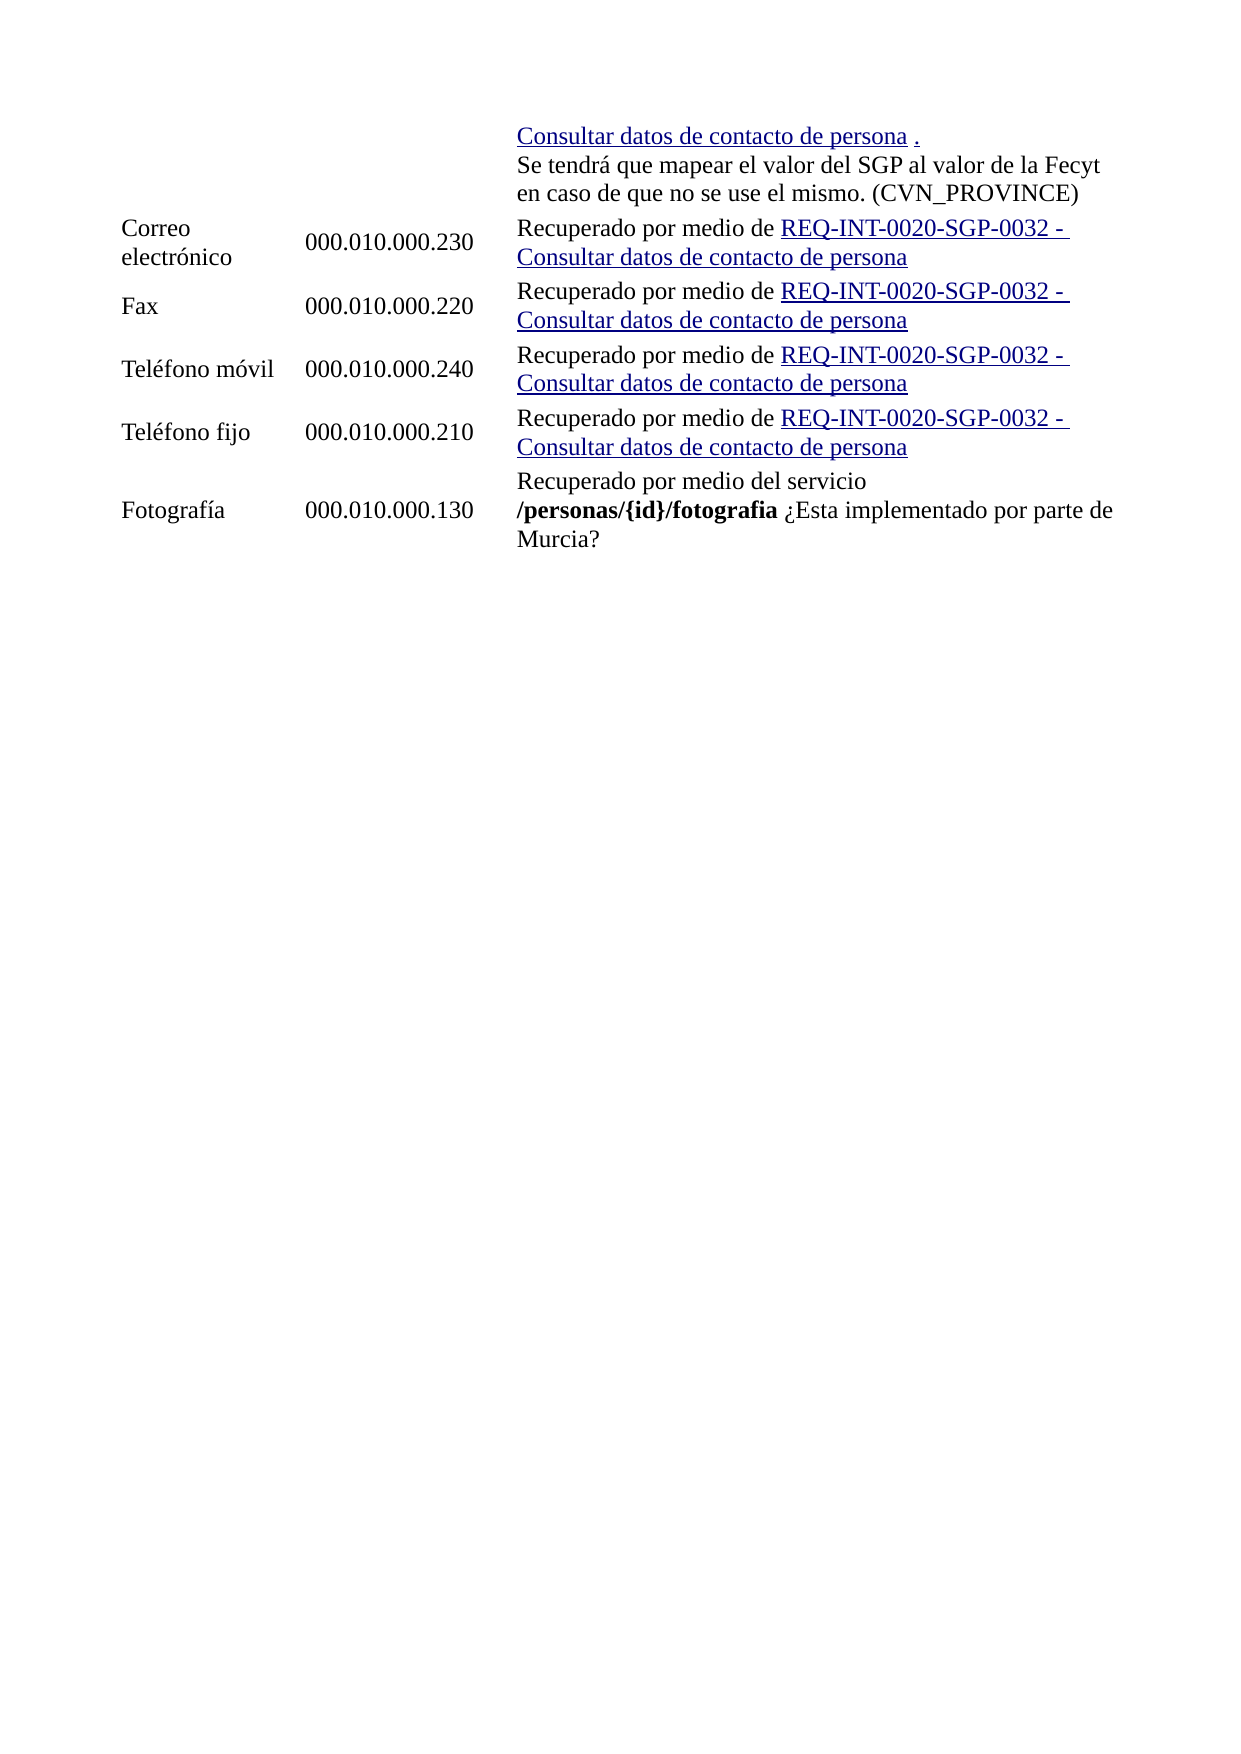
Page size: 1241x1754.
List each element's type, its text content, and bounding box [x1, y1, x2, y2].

table_cell Fotografía [118, 464, 302, 556]
table_cell Teléfono móvil [118, 337, 302, 400]
table_cell 000.010.000.230 [302, 210, 514, 273]
table_cell Recuperado por medio de REQ-INT-0020-SGP-0032 - Consultar datos de contacto de persona [514, 337, 1122, 400]
table_cell 000.010.000.210 [302, 400, 514, 463]
table_cell 000.010.000.220 [302, 274, 514, 337]
table_cell Recuperado por medio de REQ-INT-0020-SGP-0032 - Consultar datos de contacto de persona [514, 274, 1122, 337]
table_cell Teléfono fijo [118, 400, 302, 463]
table_cell Recuperado por medio del servicio /personas/{id}/fotografia ¿Esta implementado por parte de Murcia? [514, 464, 1122, 556]
table_cell Recuperado por medio de REQ-INT-0020-SGP-0032 - Consultar datos de contacto de persona [514, 400, 1122, 463]
table_cell Recuperado por medio de REQ-INT-0020-SGP-0032 - Consultar datos de contacto de persona [514, 210, 1122, 273]
table_cell Fax [118, 274, 302, 337]
table_cell 000.010.000.130 [302, 464, 514, 556]
table_cell 000.010.000.240 [302, 337, 514, 400]
table_cell - Consultar datos de contacto de persona . Se tendrá que mapear el valor del SGP al valor de la Fecyt en caso de que no se use el mismo. (CVN_PROVINCE) [514, 118, 1122, 210]
table_cell [302, 118, 514, 210]
table_cell [118, 118, 302, 210]
table_cell Correo electrónico [118, 210, 302, 273]
